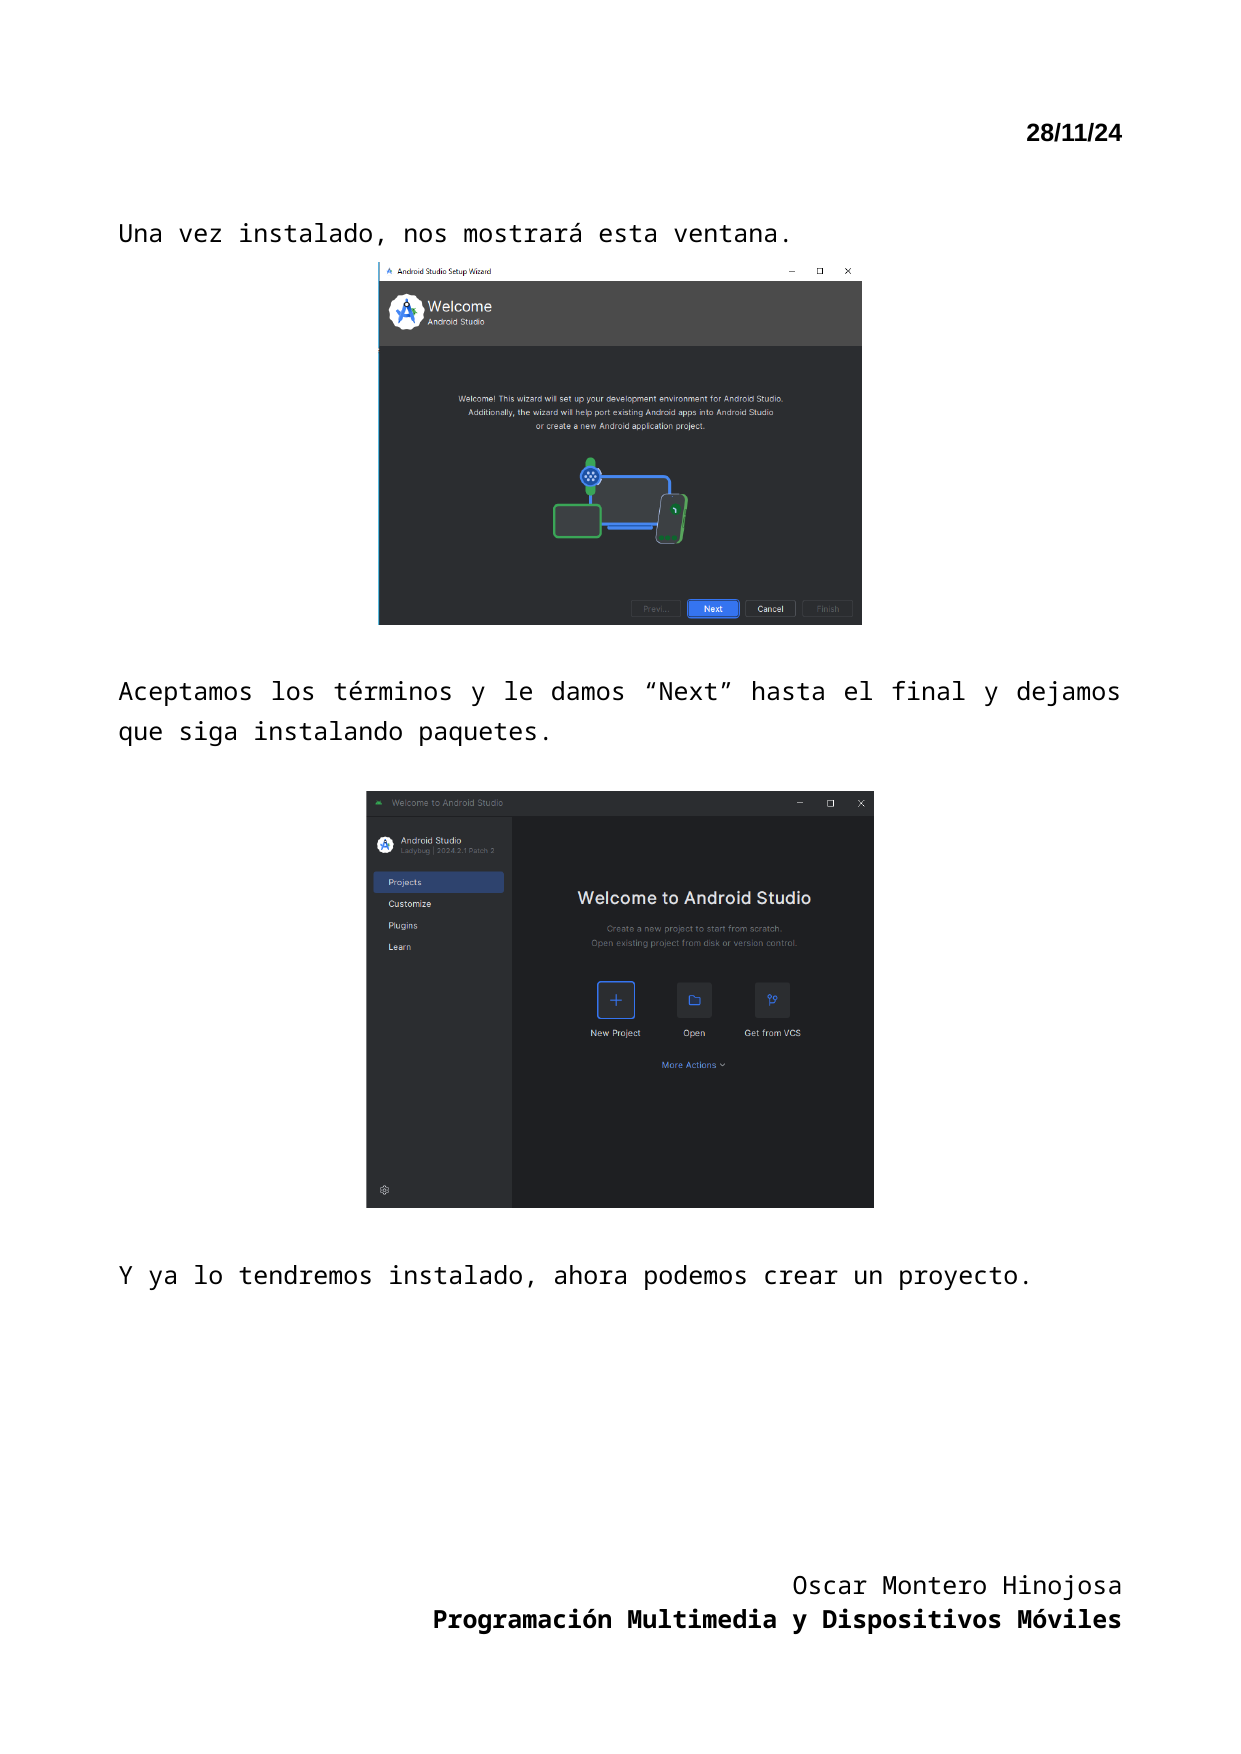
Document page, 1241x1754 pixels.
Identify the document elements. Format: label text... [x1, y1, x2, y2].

text Y ya lo tendremos instalado, ahora podemos crear un proyecto. [118, 1257, 1122, 1291]
picture [366, 791, 874, 1208]
text Aceptamos los términos y le damos “Next” hasta el final y dejamos que siga instalando paquetes. [118, 674, 1122, 747]
text Una vez instalado, nos mostrará esta ventana. [118, 216, 1122, 249]
picture [378, 262, 862, 625]
